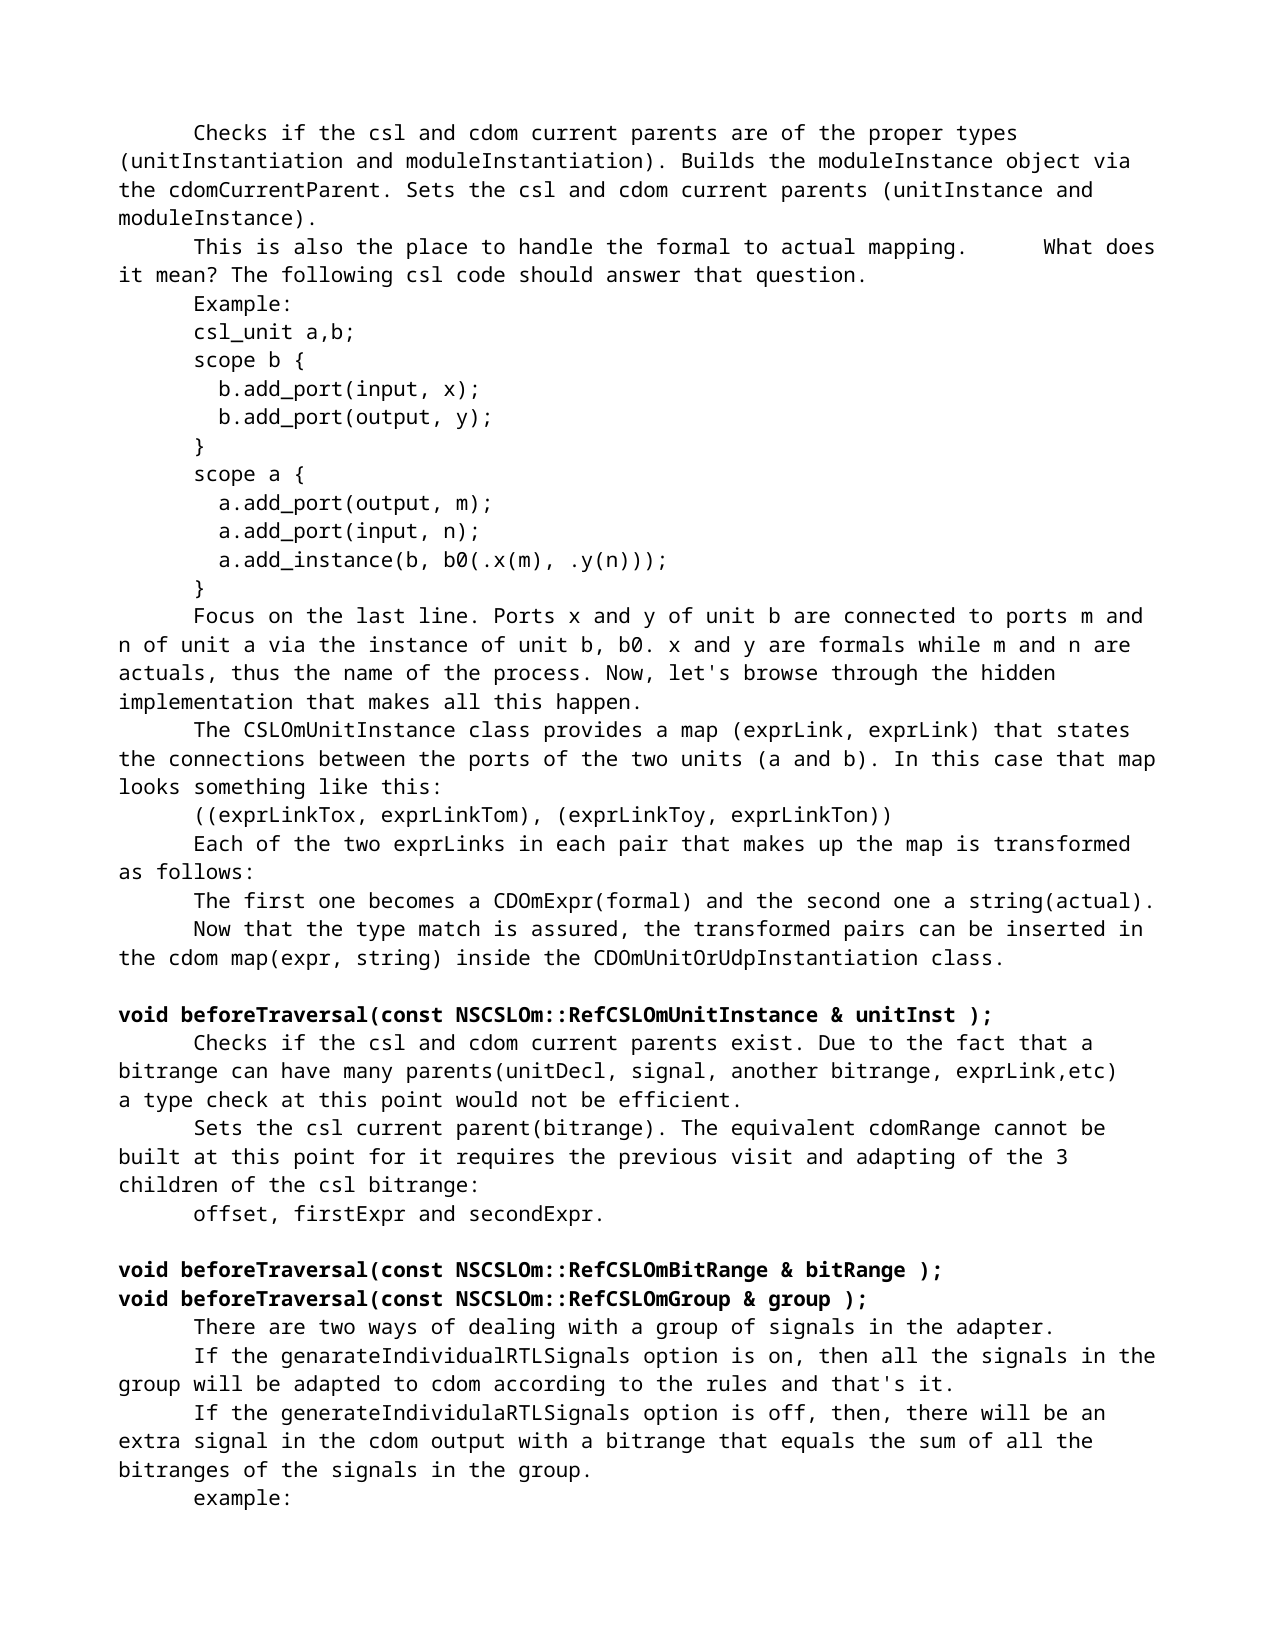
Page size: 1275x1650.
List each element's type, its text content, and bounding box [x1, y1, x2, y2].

text There are two ways of dealing with a group of signals in the adapter. [118, 1312, 1157, 1341]
text Now that the type match is assured, the transformed pairs can be inserted in the cdom map(expr, string) inside the CDOmUnitOrUdpInstantiation class. [118, 914, 1157, 971]
text Sets the csl current parent(bitrange). The equivalent cdomRange cannot be built at this point for it requires the previous visit and adapting of the 3 children of the csl bitrange: [118, 1113, 1157, 1199]
text a.add_instance(b, b0(.x(m), .y(n))); [118, 545, 1157, 573]
text Example: [118, 289, 1157, 317]
text b.add_port(output, y); [118, 402, 1157, 431]
text If the genarateIndividualRTLSignals option is on, then all the signals in the group will be adapted to cdom according to the rules and that's it. [118, 1341, 1157, 1398]
text offset, firstExpr and secondExpr. [118, 1199, 1157, 1227]
text Focus on the last line. Ports x and y of unit b are connected to ports m and n of unit a via the instance of unit b, b0. x and y are formals while m and n are actuals, thus the name of the process. Now, let's browse through the hidden implementation that makes all this happen. [118, 602, 1157, 715]
text } [118, 573, 1157, 602]
text The first one becomes a CDOmExpr(formal) and the second one a string(actual). [118, 886, 1157, 914]
text scope b { [118, 346, 1157, 374]
text void beforeTraversal(const NSCSLOm::RefCSLOmUnitInstance & unitInst ); [118, 1000, 1157, 1028]
text void beforeTraversal(const NSCSLOm::RefCSLOmBitRange & bitRange ); [118, 1256, 1157, 1284]
text b.add_port(input, x); [118, 374, 1157, 402]
text void beforeTraversal(const NSCSLOm::RefCSLOmGroup & group ); [118, 1284, 1157, 1312]
text a.add_port(output, m); [118, 488, 1157, 516]
text This is also the place to handle the formal to actual mapping. What does it mean? The following csl code should answer that question. [118, 232, 1157, 289]
text Each of the two exprLinks in each pair that makes up the map is transformed as follows: [118, 829, 1157, 886]
text } [118, 431, 1157, 459]
text scope a { [118, 459, 1157, 488]
text If the generateIndividulaRTLSignals option is off, then, there will be an extra signal in the cdom output with a bitrange that equals the sum of all the bitranges of the signals in the group. [118, 1398, 1157, 1483]
text ((exprLinkTox, exprLinkTom), (exprLinkToy, exprLinkTon)) [118, 801, 1157, 829]
text a.add_port(input, n); [118, 516, 1157, 545]
text Checks if the csl and cdom current parents are of the proper types (unitInstantiation and moduleInstantiation). Builds the moduleInstance object via the cdomCurrentParent. Sets the csl and cdom current parents (unitInstance and moduleInstance). [118, 118, 1157, 232]
text example: [118, 1483, 1157, 1512]
text Checks if the csl and cdom current parents exist. Due to the fact that a bitrange can have many parents(unitDecl, signal, another bitrange, exprLink,etc) a type check at this point would not be efficient. [118, 1028, 1157, 1113]
text csl_unit a,b; [118, 317, 1157, 346]
text The CSLOmUnitInstance class provides a map (exprLink, exprLink) that states the connections between the ports of the two units (a and b). In this case that map looks something like this: [118, 715, 1157, 801]
